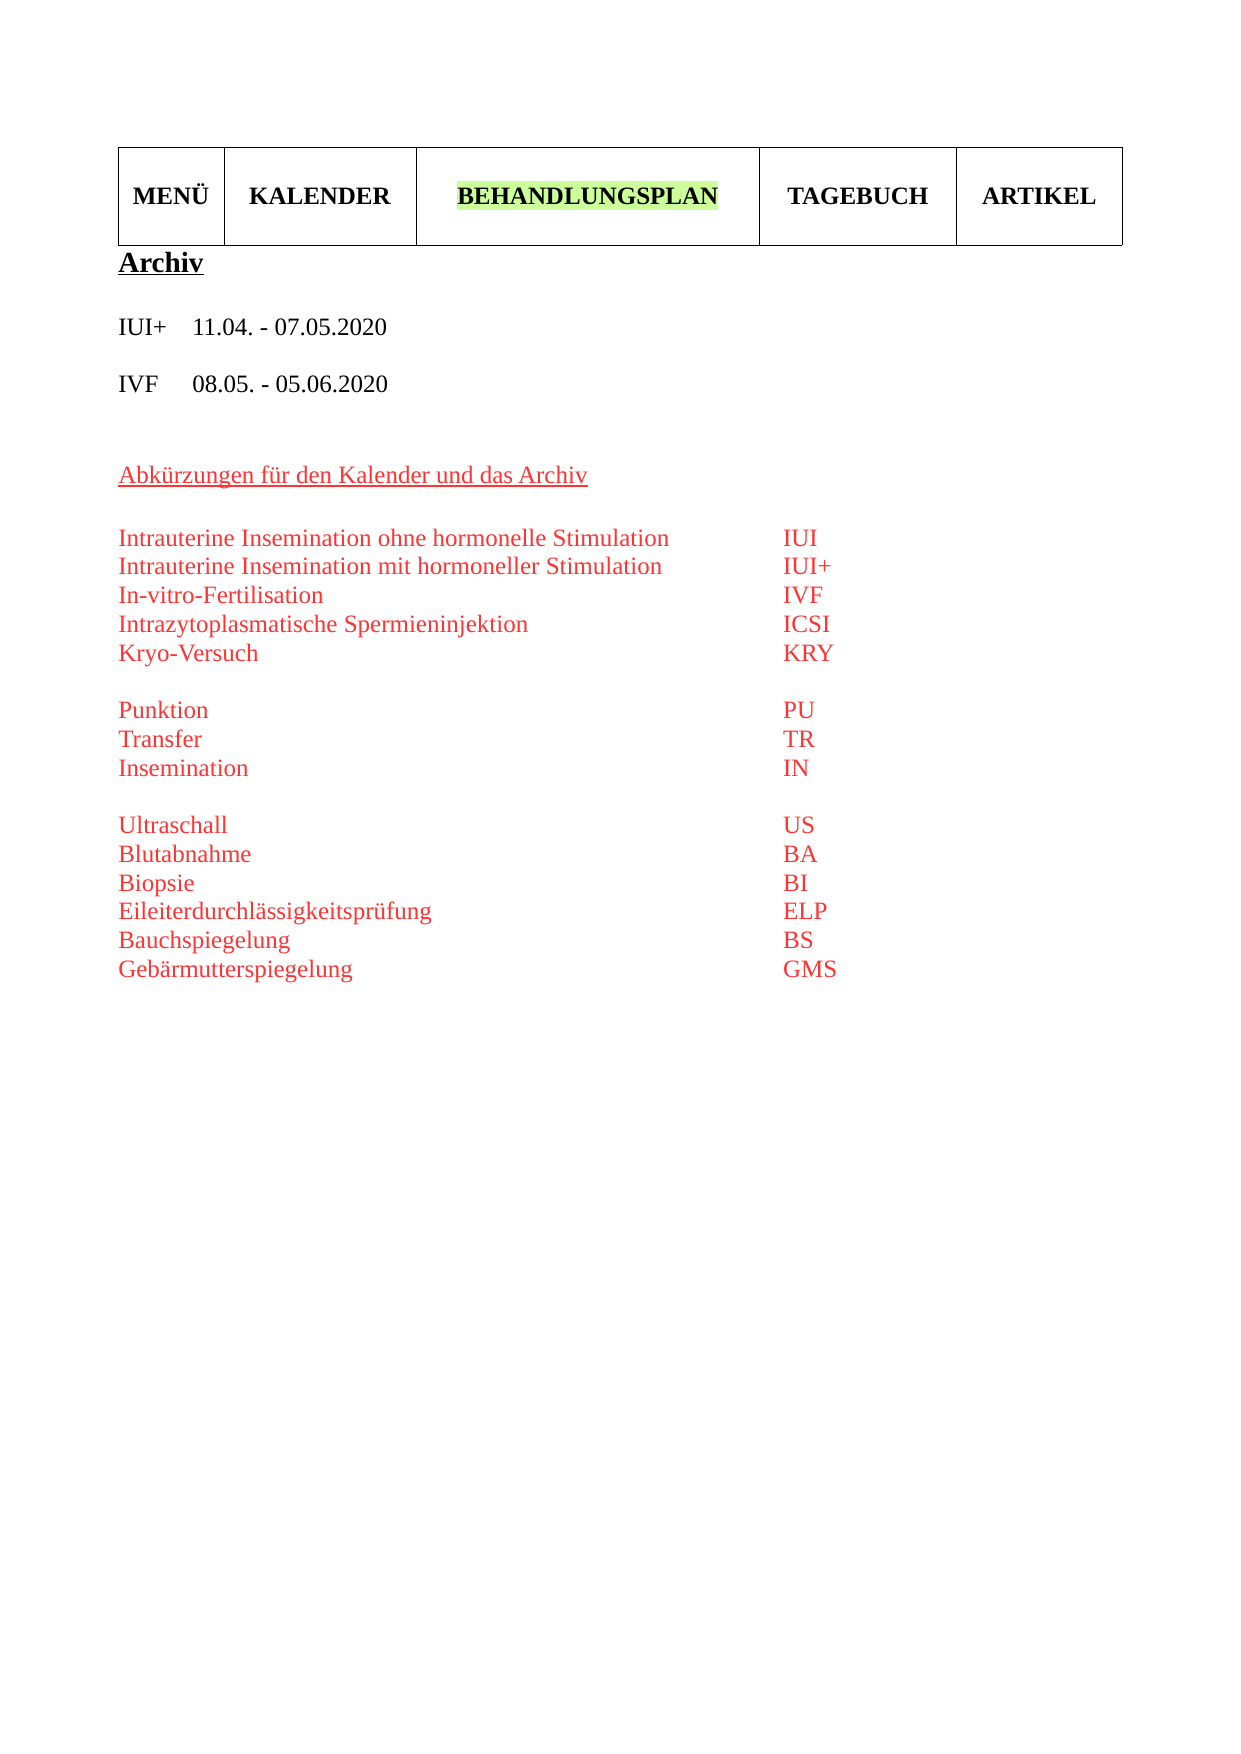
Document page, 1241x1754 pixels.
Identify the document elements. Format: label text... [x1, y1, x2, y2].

text Blutabnahme BA [118, 839, 1122, 868]
table_header BEHANDLUNGSPLAN [417, 148, 759, 245]
text IVF 08.05. - 05.06.2020 [118, 369, 1122, 398]
table_header ARTIKEL [957, 148, 1122, 245]
text Transfer TR [118, 724, 1122, 753]
table_header TAGEBUCH [760, 148, 956, 245]
text Gebärmutterspiegelung GMS [118, 954, 1122, 983]
text In-vitro-Fertilisation IVF [118, 580, 1122, 609]
text Intrauterine Insemination mit hormoneller Stimulation IUI+ [118, 551, 1122, 580]
text Insemination IN [118, 753, 1122, 781]
text Kryo-Versuch KRY [118, 638, 1122, 666]
text Biopsie BI [118, 868, 1122, 896]
table_header MENÜ [119, 148, 224, 245]
text Archiv [118, 246, 1122, 278]
text Punktion PU [118, 695, 1122, 724]
text Bauchspiegelung BS [118, 925, 1122, 954]
text IUI+ 11.04. - 07.05.2020 [118, 312, 1122, 341]
table_header KALENDER [225, 148, 416, 245]
text Ultraschall US [118, 810, 1122, 839]
text Intrazytoplasmatische Spermieninjektion ICSI [118, 609, 1122, 638]
text Abkürzungen für den Kalender und das Archiv [118, 460, 1122, 489]
text Intrauterine Insemination ohne hormonelle Stimulation IUI [118, 523, 1122, 551]
text Eileiterdurchlässigkeitsprüfung ELP [118, 896, 1122, 925]
